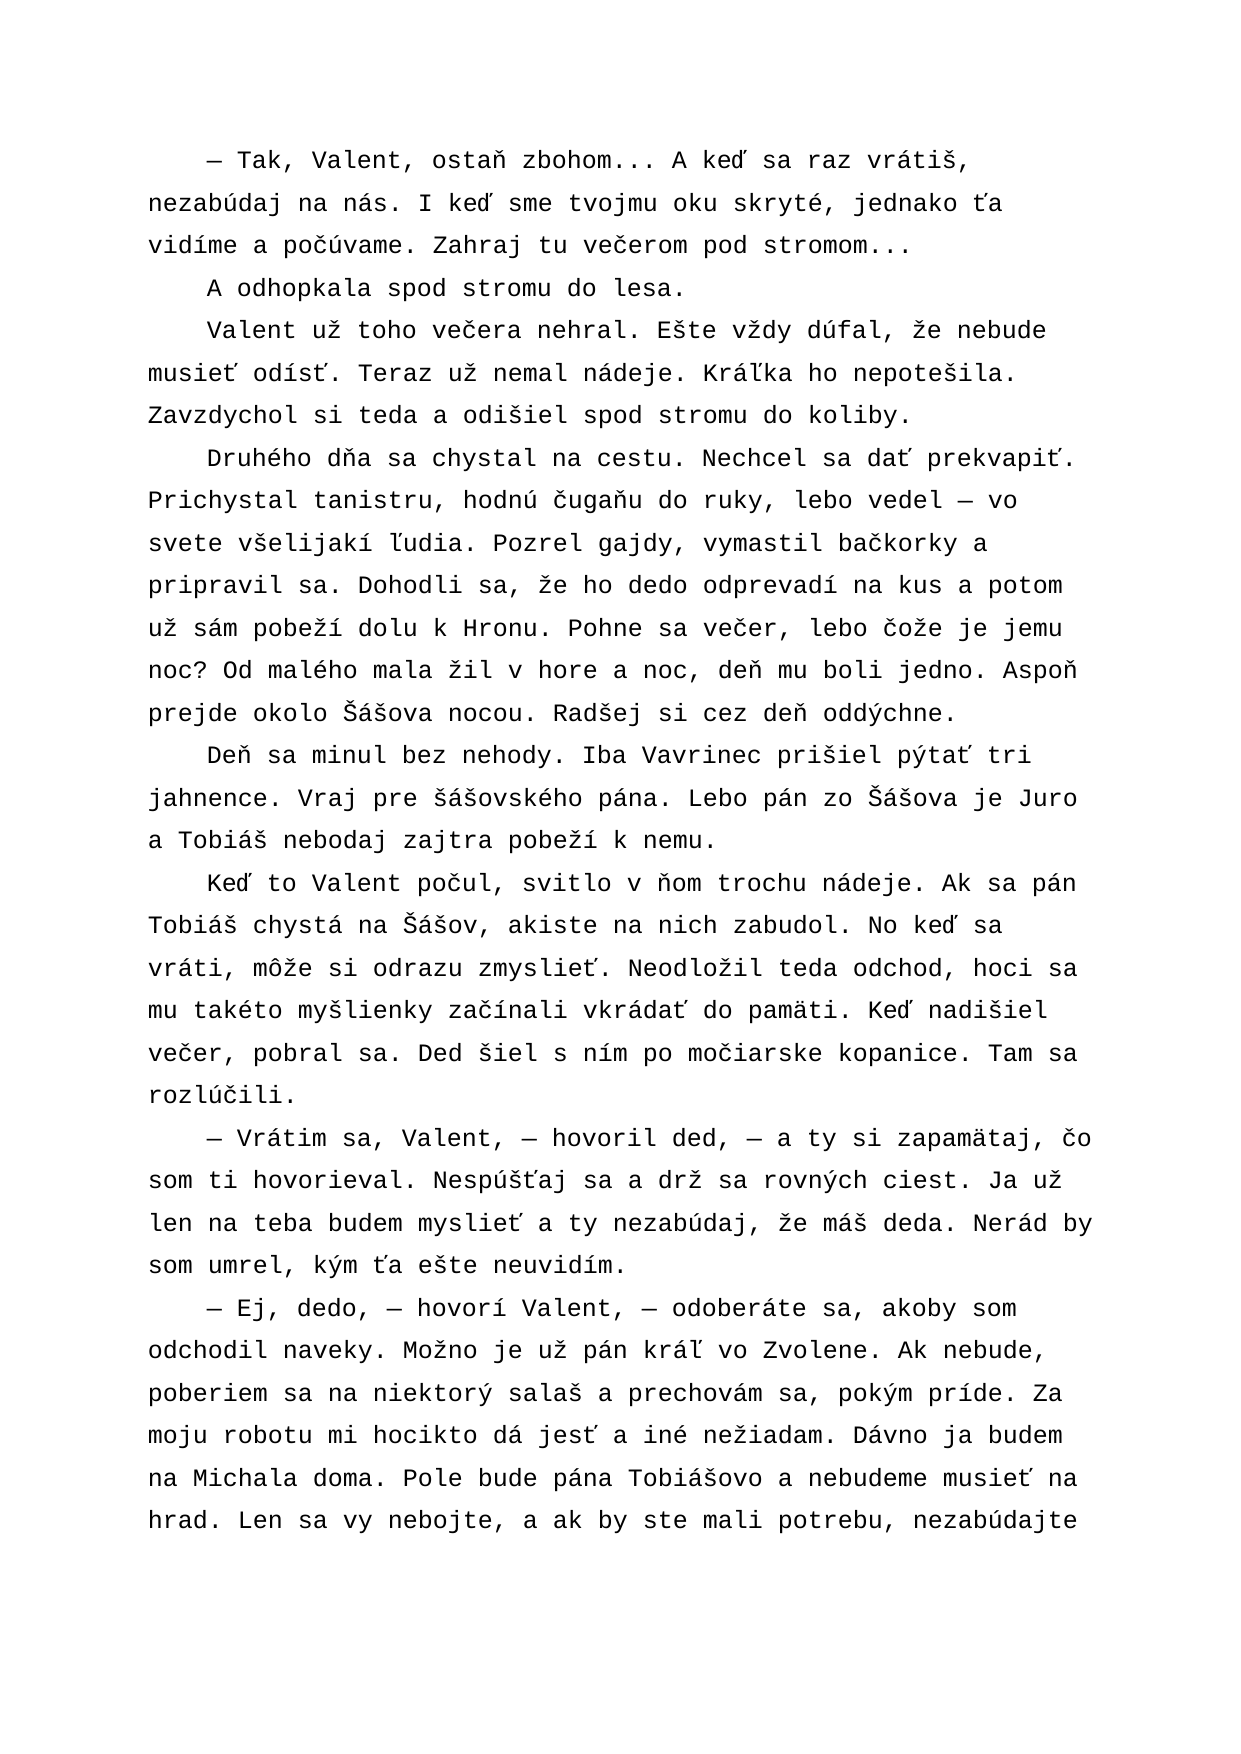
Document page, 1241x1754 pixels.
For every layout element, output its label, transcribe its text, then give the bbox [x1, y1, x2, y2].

text Deň sa minul bez nehody. Iba Vavrinec prišiel pýtať tri jahnence. Vraj pre šášovského pána. Lebo pán zo Šášova je Juro a Tobiáš nebodaj zajtra pobeží k nemu. [148, 743, 1093, 856]
text Druhého dňa sa chystal na cestu. Nechcel sa dať prekvapiť. Prichystal tanistru, hodnú čugaňu do ruky, lebo vedel — vo svete všelijakí ľudia. Pozrel gajdy, vymastil bačkorky a pripravil sa. Dohodli sa, že ho dedo odprevadí na kus a potom už sám pobeží dolu k Hronu. Pohne sa večer, lebo čože je jemu noc? Od malého mala žil v hore a noc, deň mu boli jedno. Aspoň prejde okolo Šášova nocou. Radšej si cez deň oddýchne. [148, 445, 1093, 728]
text — Vrátim sa, Valent, — hovoril ded, — a ty si zapamätaj, čo som ti hovorieval. Nespúšťaj sa a drž sa rovných ciest. Ja už len na teba budem myslieť a ty nezabúdaj, že máš deda. Nerád by som umrel, kým ťa ešte neuvidím. [148, 1125, 1093, 1281]
text — Ej, dedo, — hovorí Valent, — odoberáte sa, akoby som odchodil naveky. Možno je už pán kráľ vo Zvolene. Ak nebude, poberiem sa na niektorý salaš a prechovám sa, pokým príde. Za moju robotu mi hocikto dá jesť a iné nežiadam. Dávno ja budem na Michala doma. Pole bude pána Tobiášovo a nebudeme musieť na hrad. Len sa vy nebojte, a ak by ste mali potrebu, nezabúdajte [148, 1295, 1093, 1536]
text Valent už toho večera nehral. Ešte vždy dúfal, že nebude musieť odísť. Teraz už nemal nádeje. Kráľka ho nepotešila. Zavzdychol si teda a odišiel spod stromu do koliby. [148, 318, 1093, 431]
text — Tak, Valent, ostaň zbohom... A keď sa raz vrátiš, nezabúdaj na nás. I keď sme tvojmu oku skryté, jednako ťa vidíme a počúvame. Zahraj tu večerom pod stromom... [148, 148, 1093, 261]
text A odhopkala spod stromu do lesa. [148, 275, 1093, 303]
text Keď to Valent počul, svitlo v ňom trochu nádeje. Ak sa pán Tobiáš chystá na Šášov, akiste na nich zabudol. No keď sa vráti, môže si odrazu zmyslieť. Neodložil teda odchod, hoci sa mu takéto myšlienky začínali vkrádať do pamäti. Keď nadišiel večer, pobral sa. Ded šiel s ním po močiarske kopanice. Tam sa rozlúčili. [148, 870, 1093, 1111]
